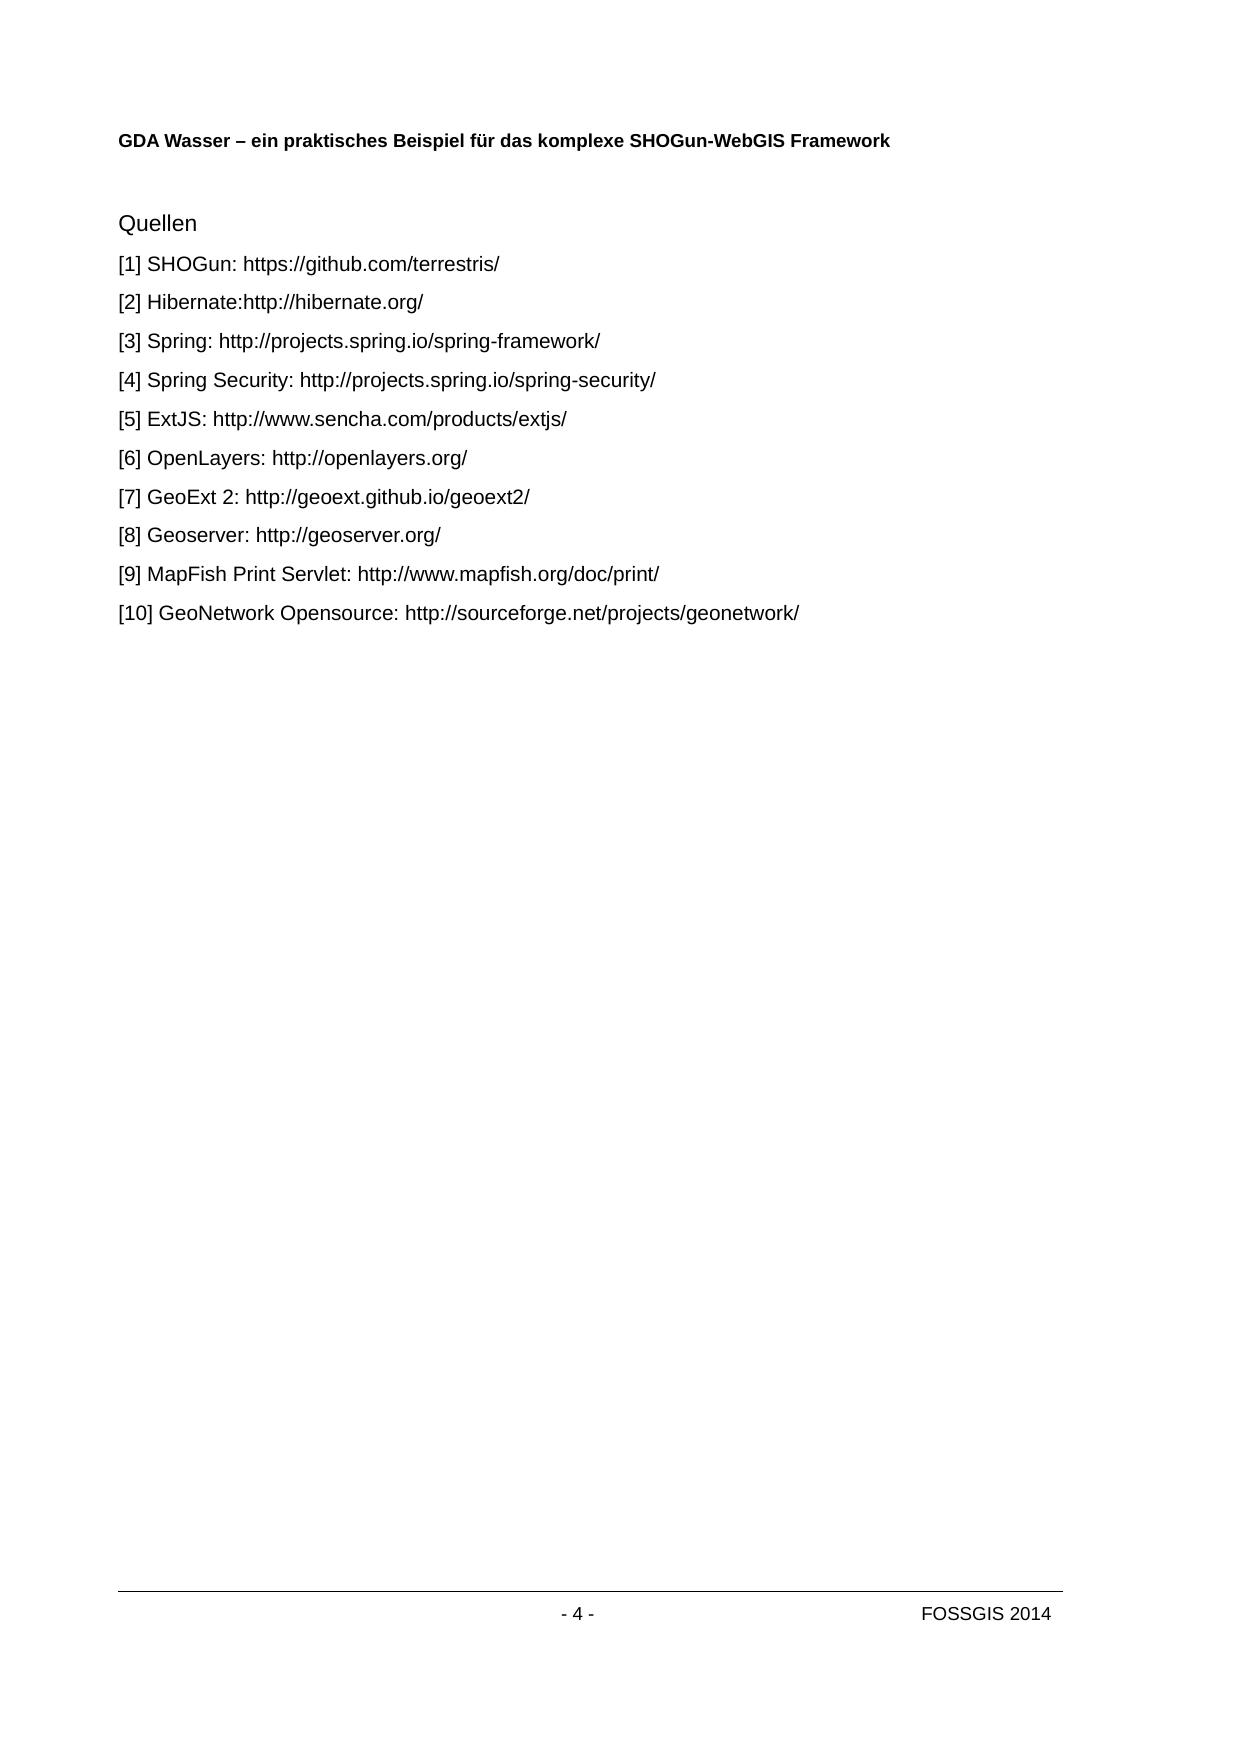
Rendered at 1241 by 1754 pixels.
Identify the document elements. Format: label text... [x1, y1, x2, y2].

text Quellen [118, 210, 1063, 236]
text [10] GeoNetwork Opensource: http://sourceforge.net/projects/geonetwork/ [118, 601, 1063, 625]
text [2] Hibernate:http://hibernate.org/ [118, 290, 1063, 314]
text [4] Spring Security: http://projects.spring.io/spring-security/ [118, 368, 1063, 392]
text [7] GeoExt 2: http://geoext.github.io/geoext2/ [118, 484, 1063, 508]
text [8] Geoserver: http://geoserver.org/ [118, 523, 1063, 547]
text [5] ExtJS: http://www.sencha.com/products/extjs/ [118, 407, 1063, 431]
text [6] OpenLayers: http://openlayers.org/ [118, 446, 1063, 469]
text [1] SHOGun: https://github.com/terrestris/ [118, 251, 1063, 275]
text [3] Spring: http://projects.spring.io/spring-framework/ [118, 329, 1063, 353]
text [9] MapFish Print Servlet: http://www.mapfish.org/doc/print/ [118, 562, 1063, 586]
